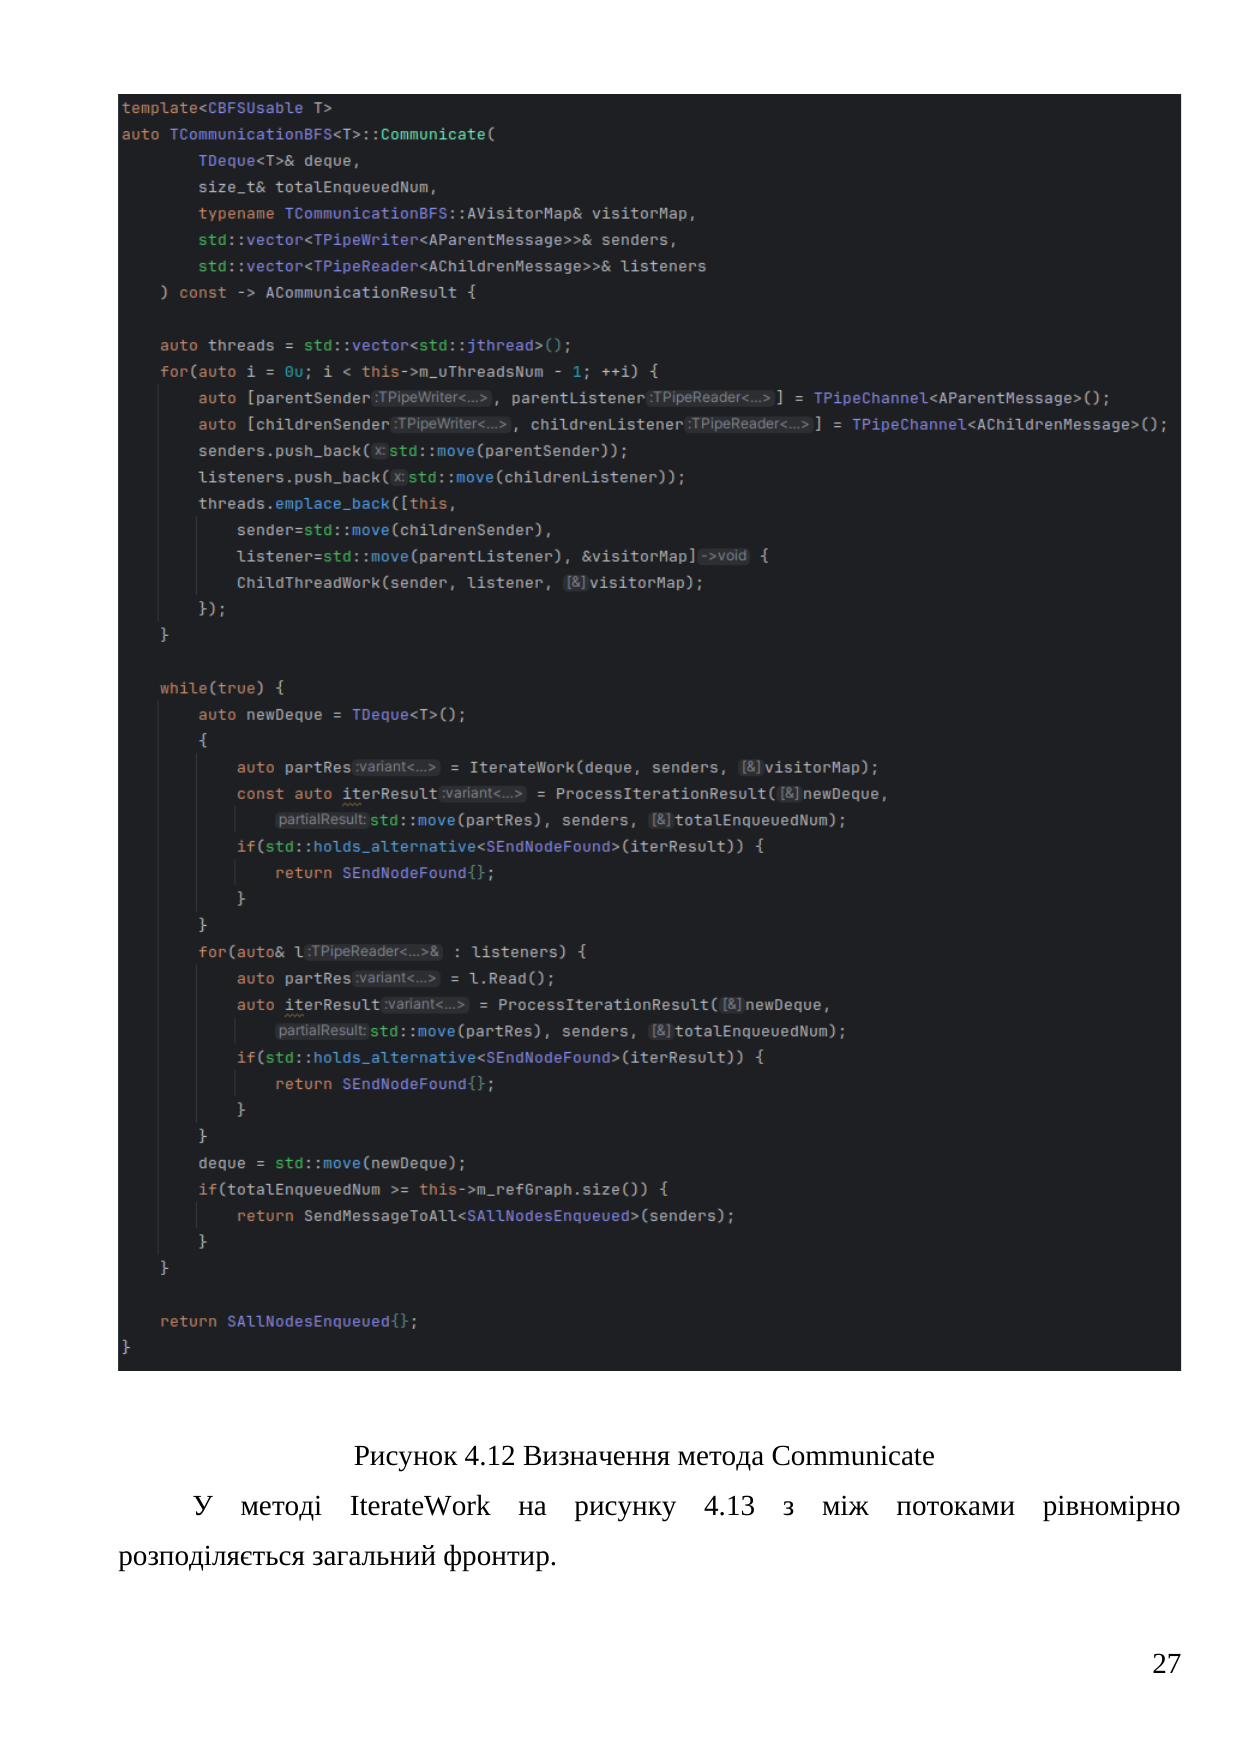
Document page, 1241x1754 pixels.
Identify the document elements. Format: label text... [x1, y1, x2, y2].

list Визначення метода Communicate [118, 1438, 1181, 1471]
picture [118, 94, 1182, 1371]
text У методі IterateWork на рисунку 4.13 з між потоками рівномірно розподіляється загальний фронтир. [118, 1488, 1181, 1572]
